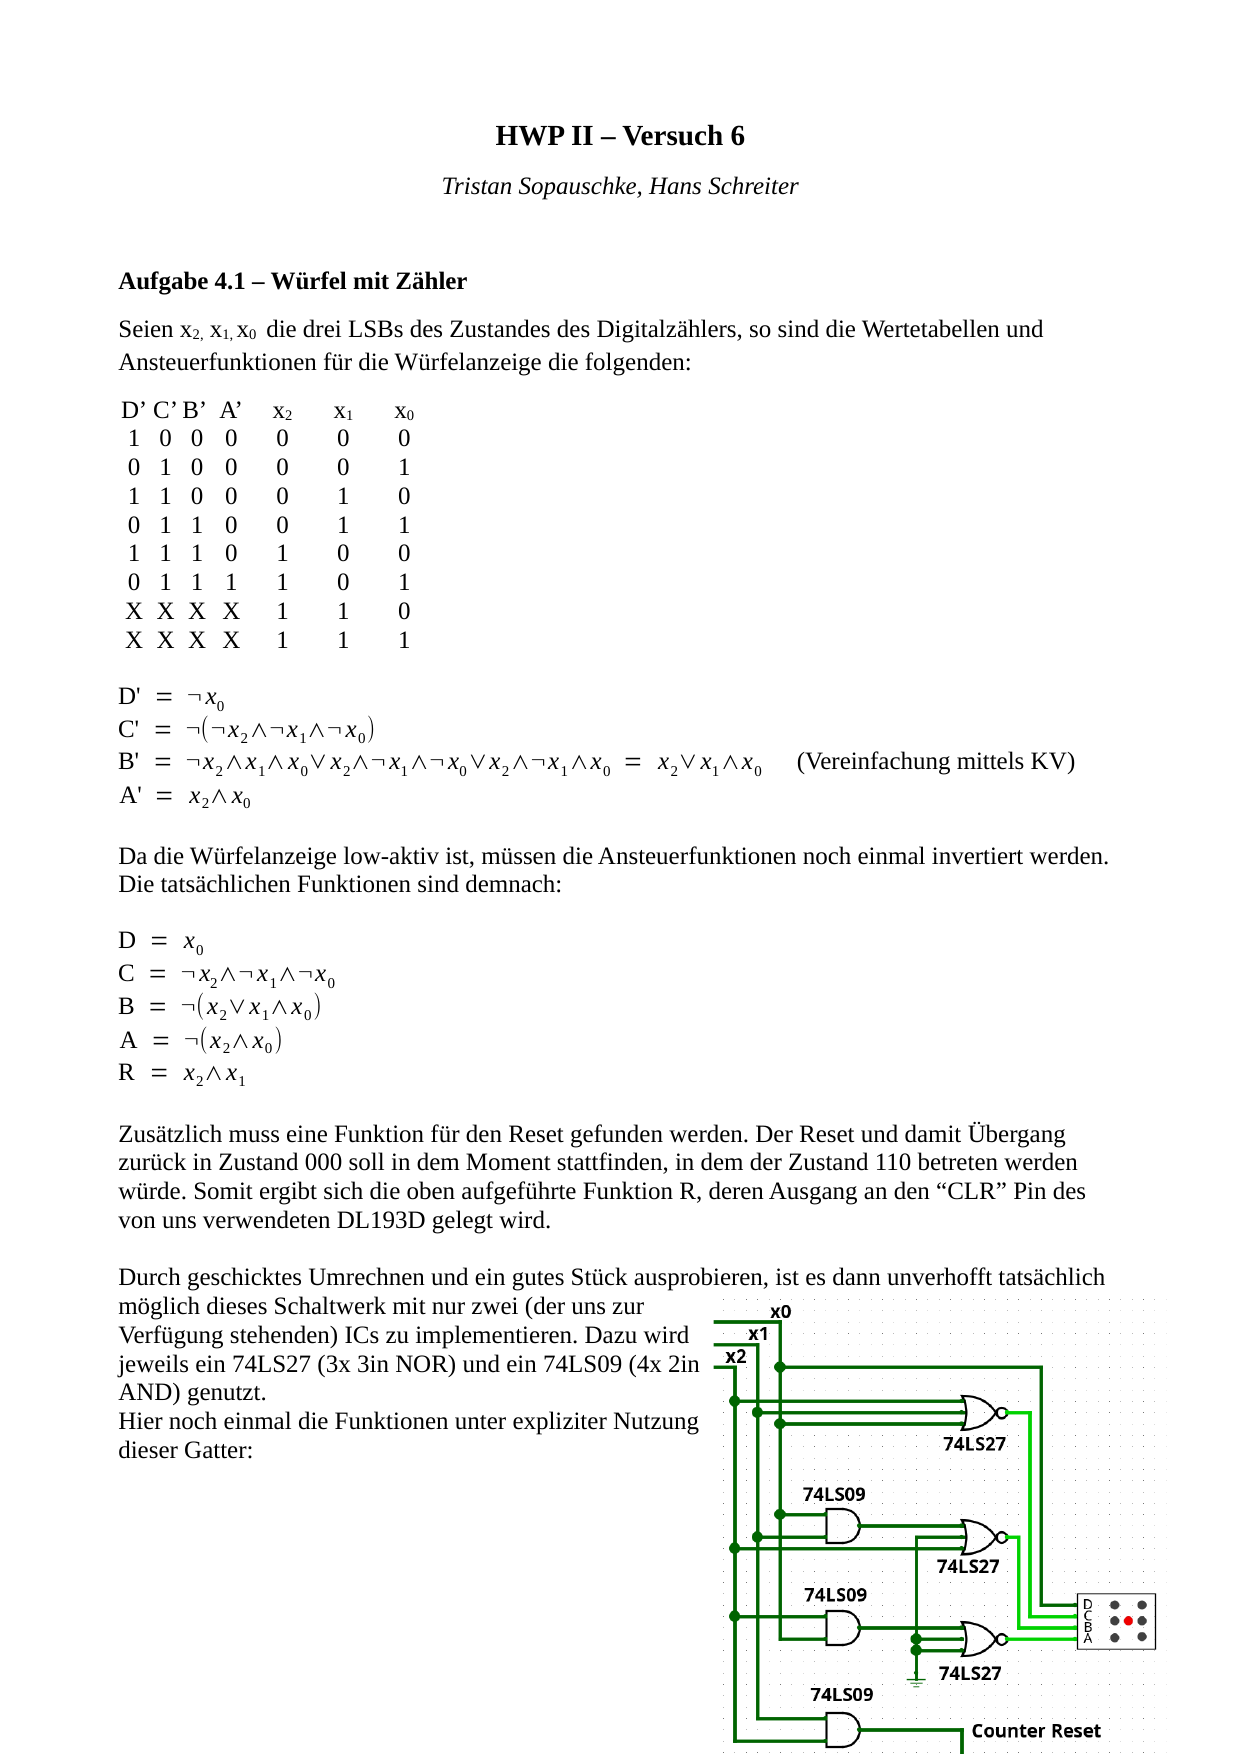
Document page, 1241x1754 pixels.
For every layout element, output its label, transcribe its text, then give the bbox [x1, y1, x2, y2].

table_cell 0 [249, 424, 315, 452]
table_cell 0 [371, 539, 437, 567]
table_cell 1 [315, 625, 371, 653]
table_cell 0 [371, 596, 437, 625]
table_cell 1 [118, 424, 149, 452]
table_cell X [150, 596, 181, 625]
text Tristan Sopauschke, Hans Schreiter [118, 171, 1122, 200]
table_cell 0 [213, 452, 249, 481]
table_cell 1 [150, 481, 181, 510]
table_cell 0 [249, 510, 315, 538]
table_header B’ [181, 395, 212, 423]
table_cell 1 [150, 567, 181, 596]
table_cell 0 [315, 567, 371, 596]
table_cell 1 [371, 625, 437, 653]
table_cell 1 [181, 567, 212, 596]
table_cell 1 [213, 567, 249, 596]
table_cell 0 [315, 424, 371, 452]
table_header D’ [118, 395, 149, 423]
table_cell 0 [213, 424, 249, 452]
table_cell X [150, 625, 181, 653]
table_cell 0 [315, 539, 371, 567]
table_cell X [118, 596, 149, 625]
table_cell 0 [213, 539, 249, 567]
table_header x0 [371, 395, 437, 423]
table_cell 0 [150, 424, 181, 452]
text Durch geschicktes Umrechnen und ein gutes Stück ausprobieren, ist es dann unverhofft tatsächlich möglich dieses Schaltwerk mit nur zwei (der uns zur Verfügung stehenden) ICs zu implementieren. Dazu wird jeweils ein 74LS27 (3x 3in NOR) und ein 74LS09 (4x 2in AND) genutzt. [118, 1262, 1122, 1406]
table_cell X [181, 625, 212, 653]
text HWP II – Versuch 6 [118, 118, 1122, 152]
table_cell 0 [213, 481, 249, 510]
table_cell 1 [371, 567, 437, 596]
table_cell 1 [150, 510, 181, 538]
text Zusätzlich muss eine Funktion für den Reset gefunden werden. Der Reset und damit Übergang zurück in Zustand 000 soll in dem Moment stattfinden, in dem der Zustand 110 betreten werden würde. Somit ergibt sich die oben aufgeführte Funktion R, deren Ausgang an den “CLR” Pin des von uns verwendeten DL193D gelegt wird. [118, 1119, 1122, 1234]
table_cell 1 [249, 567, 315, 596]
table_header x1 [315, 395, 371, 423]
table_cell X [118, 625, 149, 653]
table_cell X [213, 596, 249, 625]
table_cell 0 [118, 452, 149, 481]
table_cell 0 [249, 452, 315, 481]
table_cell 0 [315, 452, 371, 481]
table_cell 0 [181, 452, 212, 481]
table_header x2 [249, 395, 315, 423]
table_cell 1 [150, 539, 181, 567]
text Seien x2, x1, x0 die drei LSBs des Zustandes des Digitalzählers, so sind die Wertetabellen und Ansteuerfunktionen für die Würfelanzeige die folgenden: [118, 314, 1122, 376]
table_cell 1 [371, 452, 437, 481]
text Hier noch einmal die Funktionen unter expliziter Nutzung dieser Gatter: [118, 1406, 713, 1464]
table_cell 1 [371, 510, 437, 538]
table_cell 0 [118, 567, 149, 596]
table_cell 0 [249, 481, 315, 510]
table_cell 1 [315, 481, 371, 510]
table_cell 1 [315, 596, 371, 625]
table_cell 0 [181, 481, 212, 510]
table_cell 1 [249, 596, 315, 625]
table_cell 0 [118, 510, 149, 538]
text Aufgabe 4.1 – Würfel mit Zähler [118, 266, 1122, 295]
table_cell X [181, 596, 212, 625]
table_cell 1 [315, 510, 371, 538]
table_header A’ [213, 395, 249, 423]
text Da die Würfelanzeige low-aktiv ist, müssen die Ansteuerfunktionen noch einmal invertiert werden. Die tatsächlichen Funktionen sind demnach: [118, 841, 1122, 898]
table_cell 0 [181, 424, 212, 452]
picture [713, 1298, 1167, 1754]
table_cell 1 [150, 452, 181, 481]
table_cell 1 [118, 481, 149, 510]
table_cell 0 [371, 424, 437, 452]
table_cell 1 [118, 539, 149, 567]
table_cell 1 [181, 510, 212, 538]
table_header C’ [150, 395, 181, 423]
table_cell 1 [249, 625, 315, 653]
table_cell 1 [181, 539, 212, 567]
table_cell 0 [213, 510, 249, 538]
table_cell 0 [371, 481, 437, 510]
table_cell X [213, 625, 249, 653]
table_cell 1 [249, 539, 315, 567]
